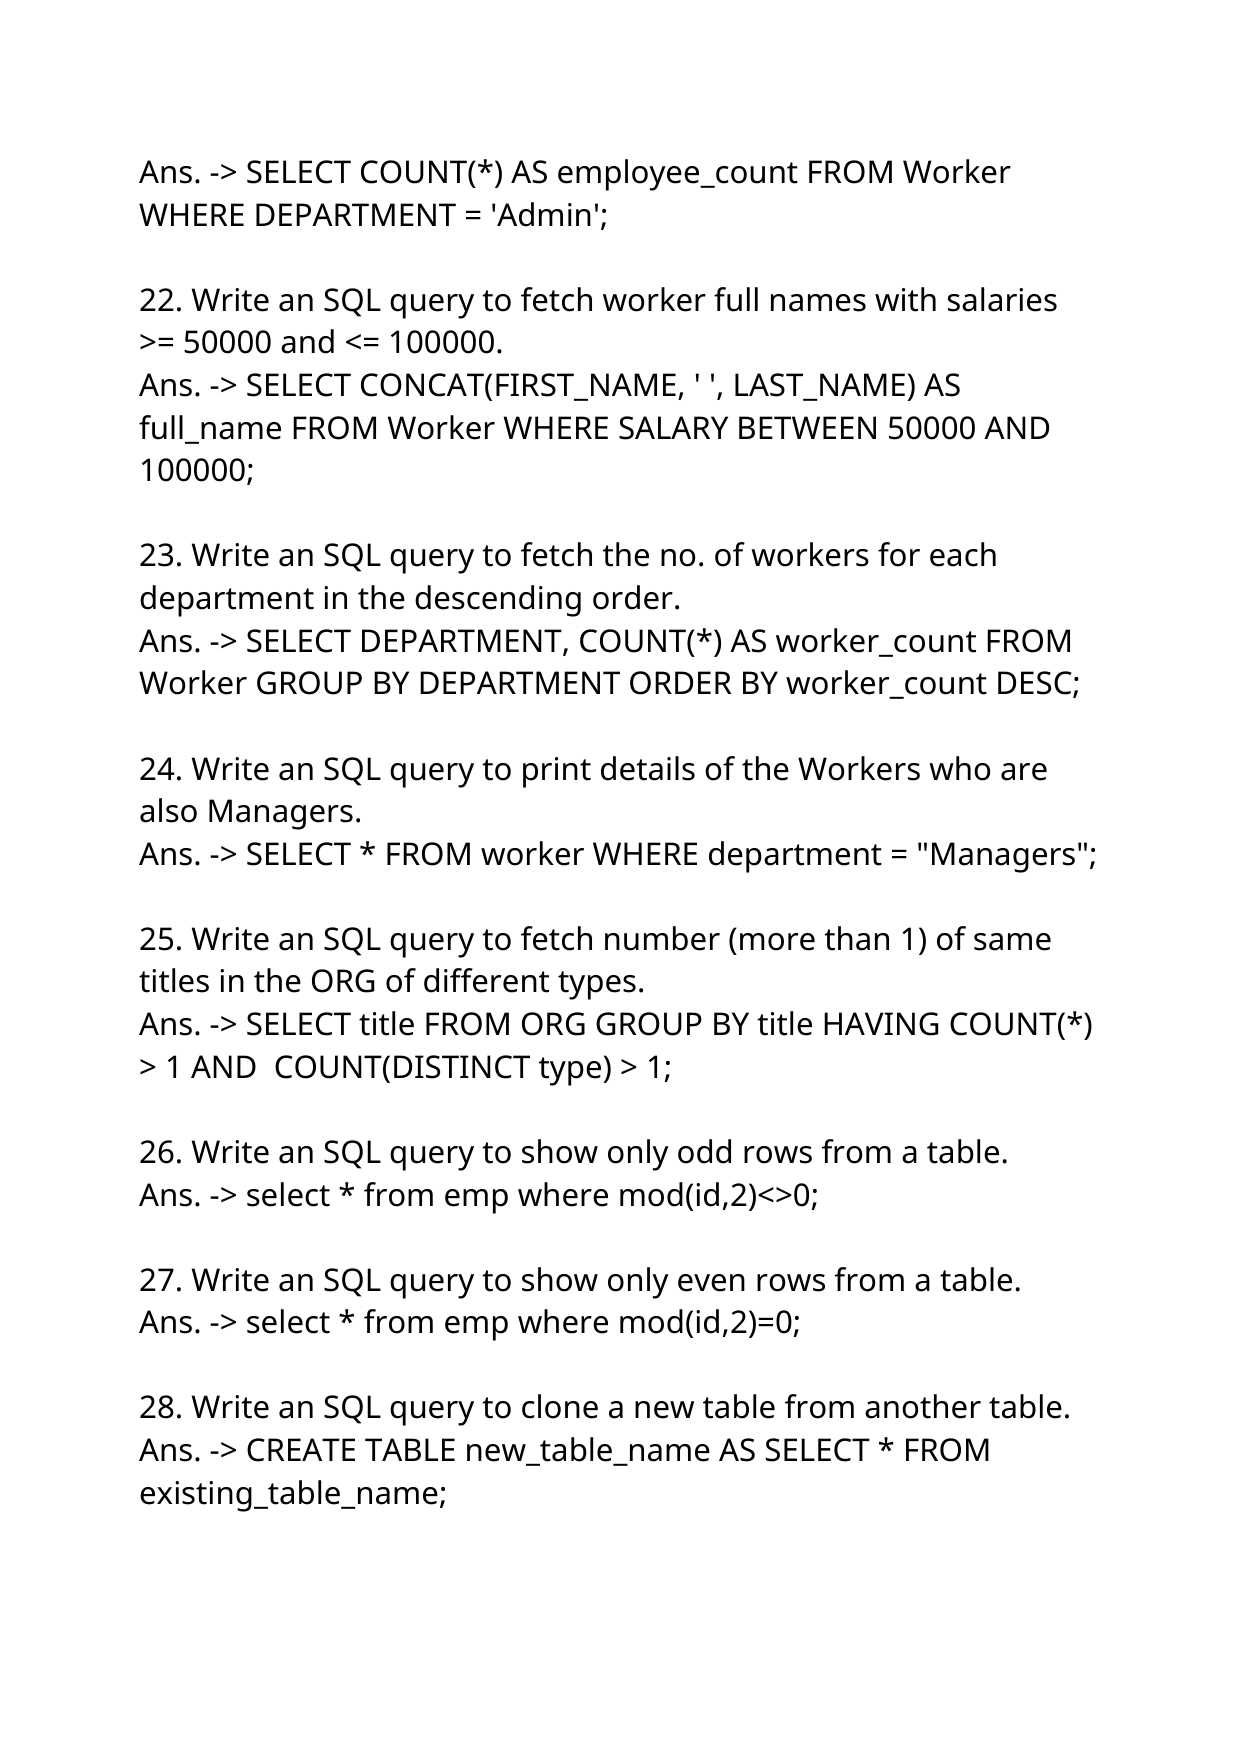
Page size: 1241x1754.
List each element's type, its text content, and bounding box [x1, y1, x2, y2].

text 25. Write an SQL query to fetch number (more than 1) of same titles in the ORG of different types. [139, 917, 1101, 1002]
text Ans. -> SELECT title FROM ORG GROUP BY title HAVING COUNT(*) > 1 AND COUNT(DISTINCT type) > 1; [139, 1002, 1101, 1087]
text Ans. -> select * from emp where mod(id,2)=0; [139, 1300, 1101, 1343]
text 27. Write an SQL query to show only even rows from a table. [139, 1258, 1101, 1300]
text Ans. -> SELECT DEPARTMENT, COUNT(*) AS worker_count FROM Worker GROUP BY DEPARTMENT ORDER BY worker_count DESC; [139, 619, 1101, 704]
text 24. Write an SQL query to print details of the Workers who are also Managers. [139, 746, 1101, 832]
text 23. Write an SQL query to fetch the no. of workers for each department in the descending order. [139, 533, 1101, 619]
text 26. Write an SQL query to show only odd rows from a table. [139, 1130, 1101, 1172]
text Ans. -> SELECT CONCAT(FIRST_NAME, ' ', LAST_NAME) AS full_name FROM Worker WHERE SALARY BETWEEN 50000 AND 100000; [139, 363, 1101, 491]
text Ans. -> CREATE TABLE new_table_name AS SELECT * FROM existing_table_name; [139, 1428, 1101, 1513]
text 28. Write an SQL query to clone a new table from another table. [139, 1386, 1101, 1428]
text Ans. -> SELECT * FROM worker WHERE department = "Managers"; [139, 832, 1101, 874]
text 22. Write an SQL query to fetch worker full names with salaries >= 50000 and <= 100000. [139, 278, 1101, 363]
text Ans. -> select * from emp where mod(id,2)<>0; [139, 1172, 1101, 1215]
text Ans. -> SELECT COUNT(*) AS employee_count FROM Worker WHERE DEPARTMENT = 'Admin'; [139, 150, 1101, 235]
